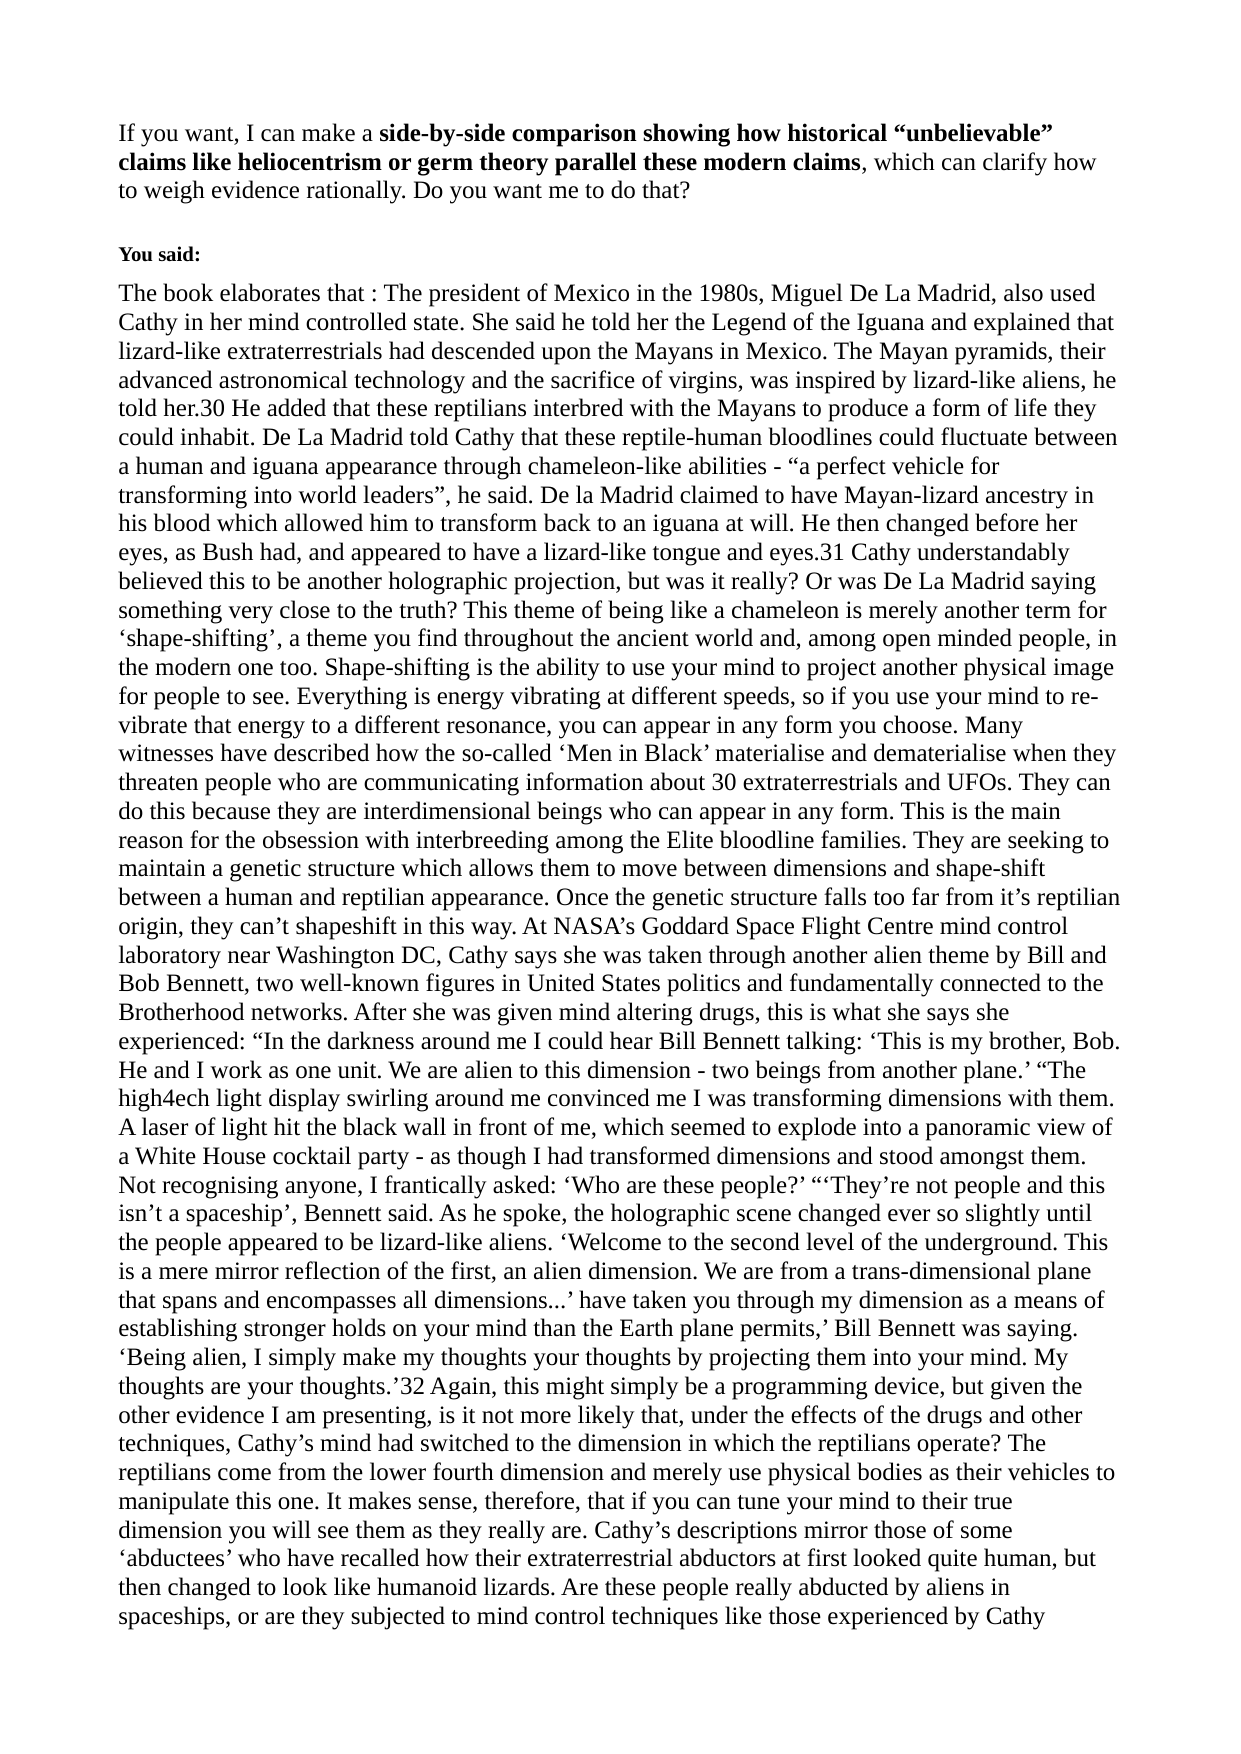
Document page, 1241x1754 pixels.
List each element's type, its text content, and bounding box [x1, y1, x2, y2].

subtitle You said: [118, 242, 1122, 266]
text If you want, I can make a side-by-side comparison showing how historical “unbelievable” claims like heliocentrism or germ theory parallel these modern claims, which can clarify how to weigh evidence rationally. Do you want me to do that? [118, 118, 1122, 204]
text The book elaborates that : The president of Mexico in the 1980s, Miguel De La Madrid, also used Cathy in her mind controlled state. She said he told her the Legend of the Iguana and explained that lizard-like extraterrestrials had descended upon the Mayans in Mexico. The Mayan pyramids, their advanced astronomical technology and the sacrifice of virgins, was inspired by lizard-like aliens, he told her.30 He added that these reptilians interbred with the Mayans to produce a form of life they could inhabit. De La Madrid told Cathy that these reptile-human bloodlines could fluctuate between a human and iguana appearance through chameleon-like abilities - “a perfect vehicle for transforming into world leaders”, he said. De la Madrid claimed to have Mayan-lizard ancestry in his blood which allowed him to transform back to an iguana at will. He then changed before her eyes, as Bush had, and appeared to have a lizard-like tongue and eyes.31 Cathy understandably believed this to be another holographic projection, but was it really? Or was De La Madrid saying something very close to the truth? This theme of being like a chameleon is merely another term for ‘shape-shifting’, a theme you find throughout the ancient world and, among open minded people, in the modern one too. Shape-shifting is the ability to use your mind to project another physical image for people to see. Everything is energy vibrating at different speeds, so if you use your mind to re-vibrate that energy to a different resonance, you can appear in any form you choose. Many witnesses have described how the so-called ‘Men in Black’ materialise and dematerialise when they threaten people who are communicating information about 30 extraterrestrials and UFOs. They can do this because they are interdimensional beings who can appear in any form. This is the main reason for the obsession with interbreeding among the Elite bloodline families. They are seeking to maintain a genetic structure which allows them to move between dimensions and shape-shift between a human and reptilian appearance. Once the genetic structure falls too far from it’s reptilian origin, they can’t shapeshift in this way. At NASA’s Goddard Space Flight Centre mind control laboratory near Washington DC, Cathy says she was taken through another alien theme by Bill and Bob Bennett, two well-known figures in United States politics and fundamentally connected to the Brotherhood networks. After she was given mind altering drugs, this is what she says she experienced: “In the darkness around me I could hear Bill Bennett talking: ‘This is my brother, Bob. He and I work as one unit. We are alien to this dimension - two beings from another plane.’ “The high4ech light display swirling around me convinced me I was transforming dimensions with them. A laser of light hit the black wall in front of me, which seemed to explode into a panoramic view of a White House cocktail party - as though I had transformed dimensions and stood amongst them. Not recognising anyone, I frantically asked: ‘Who are these people?’ “‘They’re not people and this isn’t a spaceship’, Bennett said. As he spoke, the holographic scene changed ever so slightly until the people appeared to be lizard-like aliens. ‘Welcome to the second level of the underground. This is a mere mirror reflection of the first, an alien dimension. We are from a trans-dimensional plane that spans and encompasses all dimensions...’ have taken you through my dimension as a means of establishing stronger holds on your mind than the Earth plane permits,’ Bill Bennett was saying. ‘Being alien, I simply make my thoughts your thoughts by projecting them into your mind. My thoughts are your thoughts.’32 Again, this might simply be a programming device, but given the other evidence I am presenting, is it not more likely that, under the effects of the drugs and other techniques, Cathy’s mind had switched to the dimension in which the reptilians operate? The reptilians come from the lower fourth dimension and merely use physical bodies as their vehicles to manipulate this one. It makes sense, therefore, that if you can tune your mind to their true dimension you will see them as they really are. Cathy’s descriptions mirror those of some ‘abductees’ who have recalled how their extraterrestrial abductors at first looked quite human, but then changed to look like humanoid lizards. Are these people really abducted by aliens in spaceships, or are they subjected to mind control techniques like those experienced by Cathy [118, 278, 1122, 1630]
